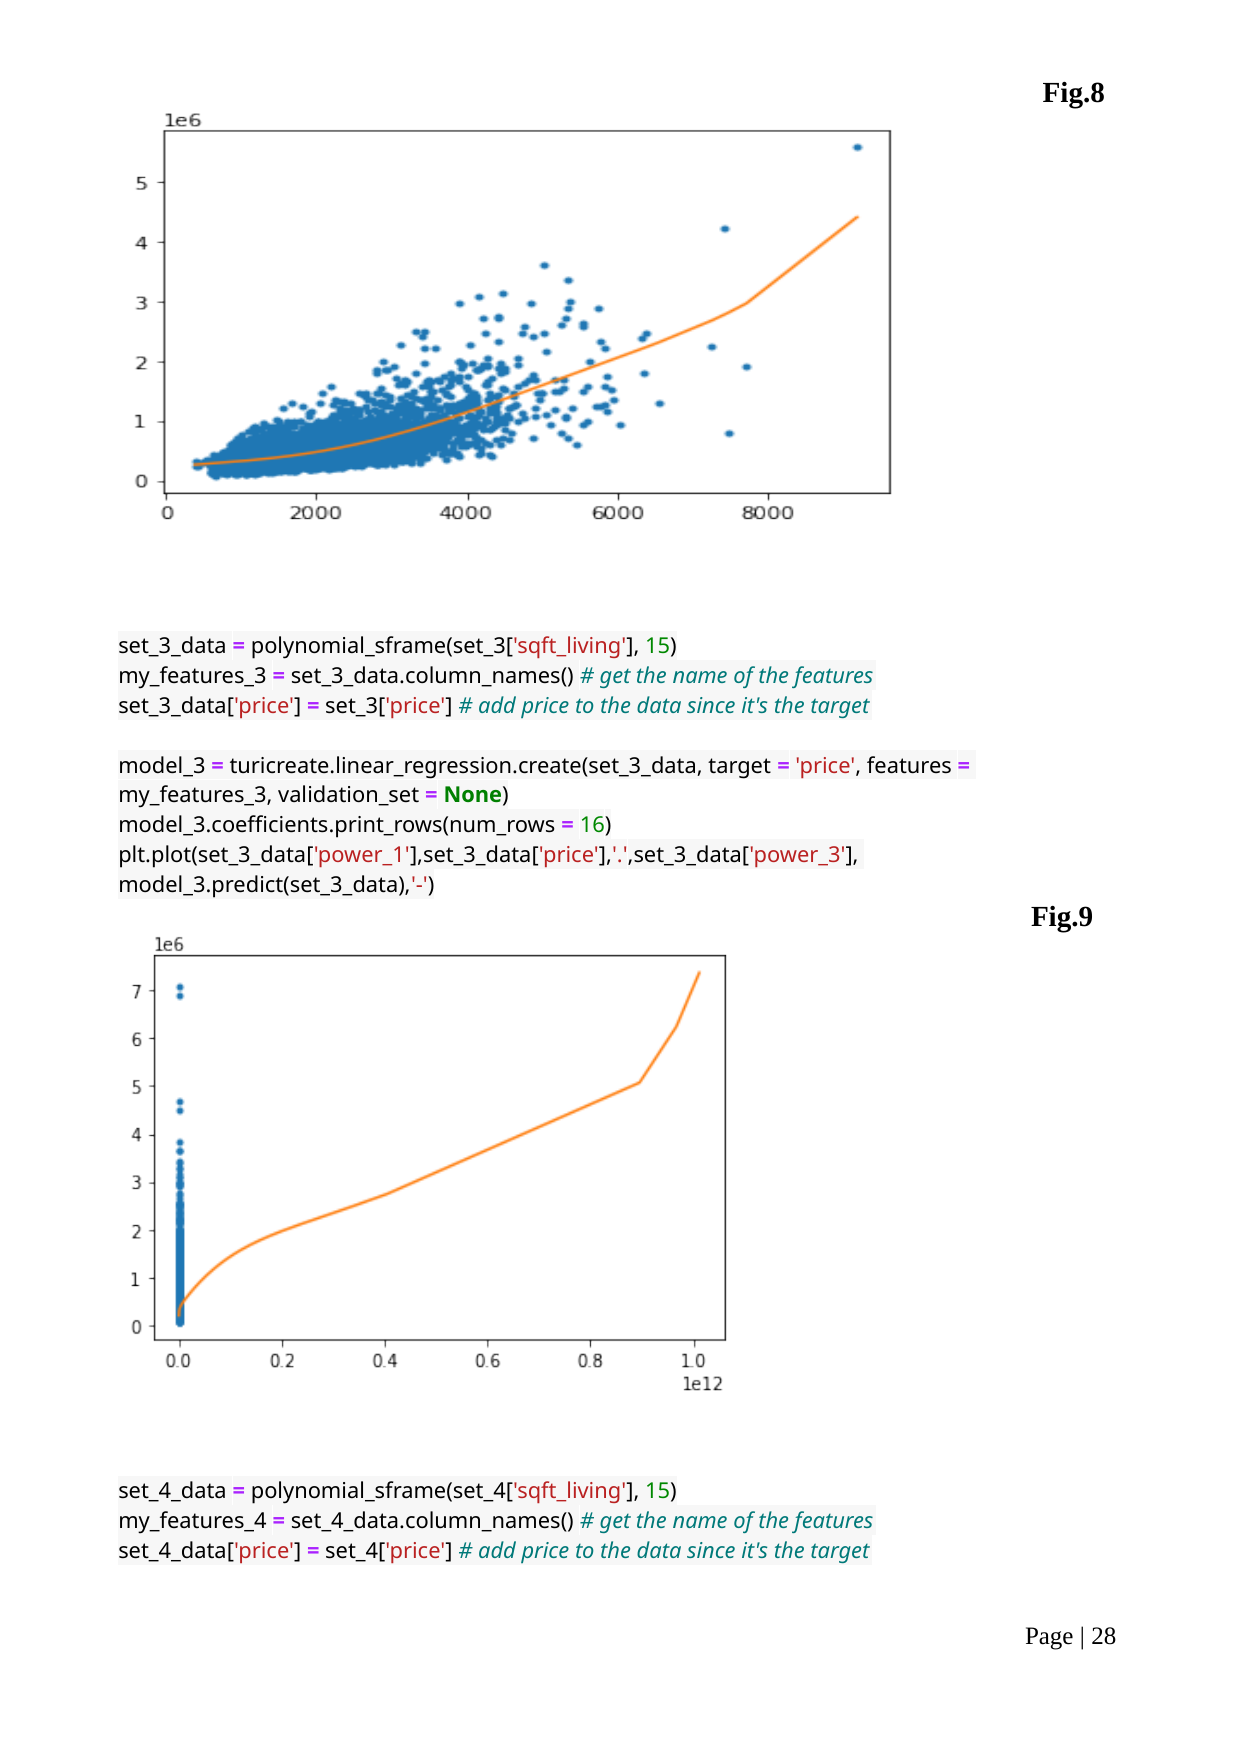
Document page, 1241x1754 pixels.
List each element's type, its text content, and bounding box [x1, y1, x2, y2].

text plt.plot(set_3_data['power_1'],set_3_data['price'],'.',set_3_data['power_3'], model_3.predict(set_3_data),'-') [118, 839, 1122, 899]
text Fig.8 [118, 75, 1122, 533]
text set_3_data = polynomial_sframe(set_3['sqft_living'], 15) [118, 631, 1122, 660]
text set_3_data['price'] = set_3['price'] # add price to the data since it's the target [118, 690, 1122, 720]
text model_3.coefficients.print_rows(num_rows = 16) [118, 809, 1122, 839]
text Fig.9 [118, 899, 1122, 1404]
text set_4_data['price'] = set_4['price'] # add price to the data since it's the target [118, 1535, 1122, 1565]
text my_features_3 = set_3_data.column_names() # get the name of the features [118, 660, 1122, 690]
text my_features_4 = set_4_data.column_names() # get the name of the features [118, 1505, 1122, 1535]
text set_4_data = polynomial_sframe(set_4['sqft_living'], 15) [118, 1476, 1122, 1505]
text model_3 = turicreate.linear_regression.create(set_3_data, target = 'price', features = my_features_3, validation_set = None) [118, 750, 1122, 809]
